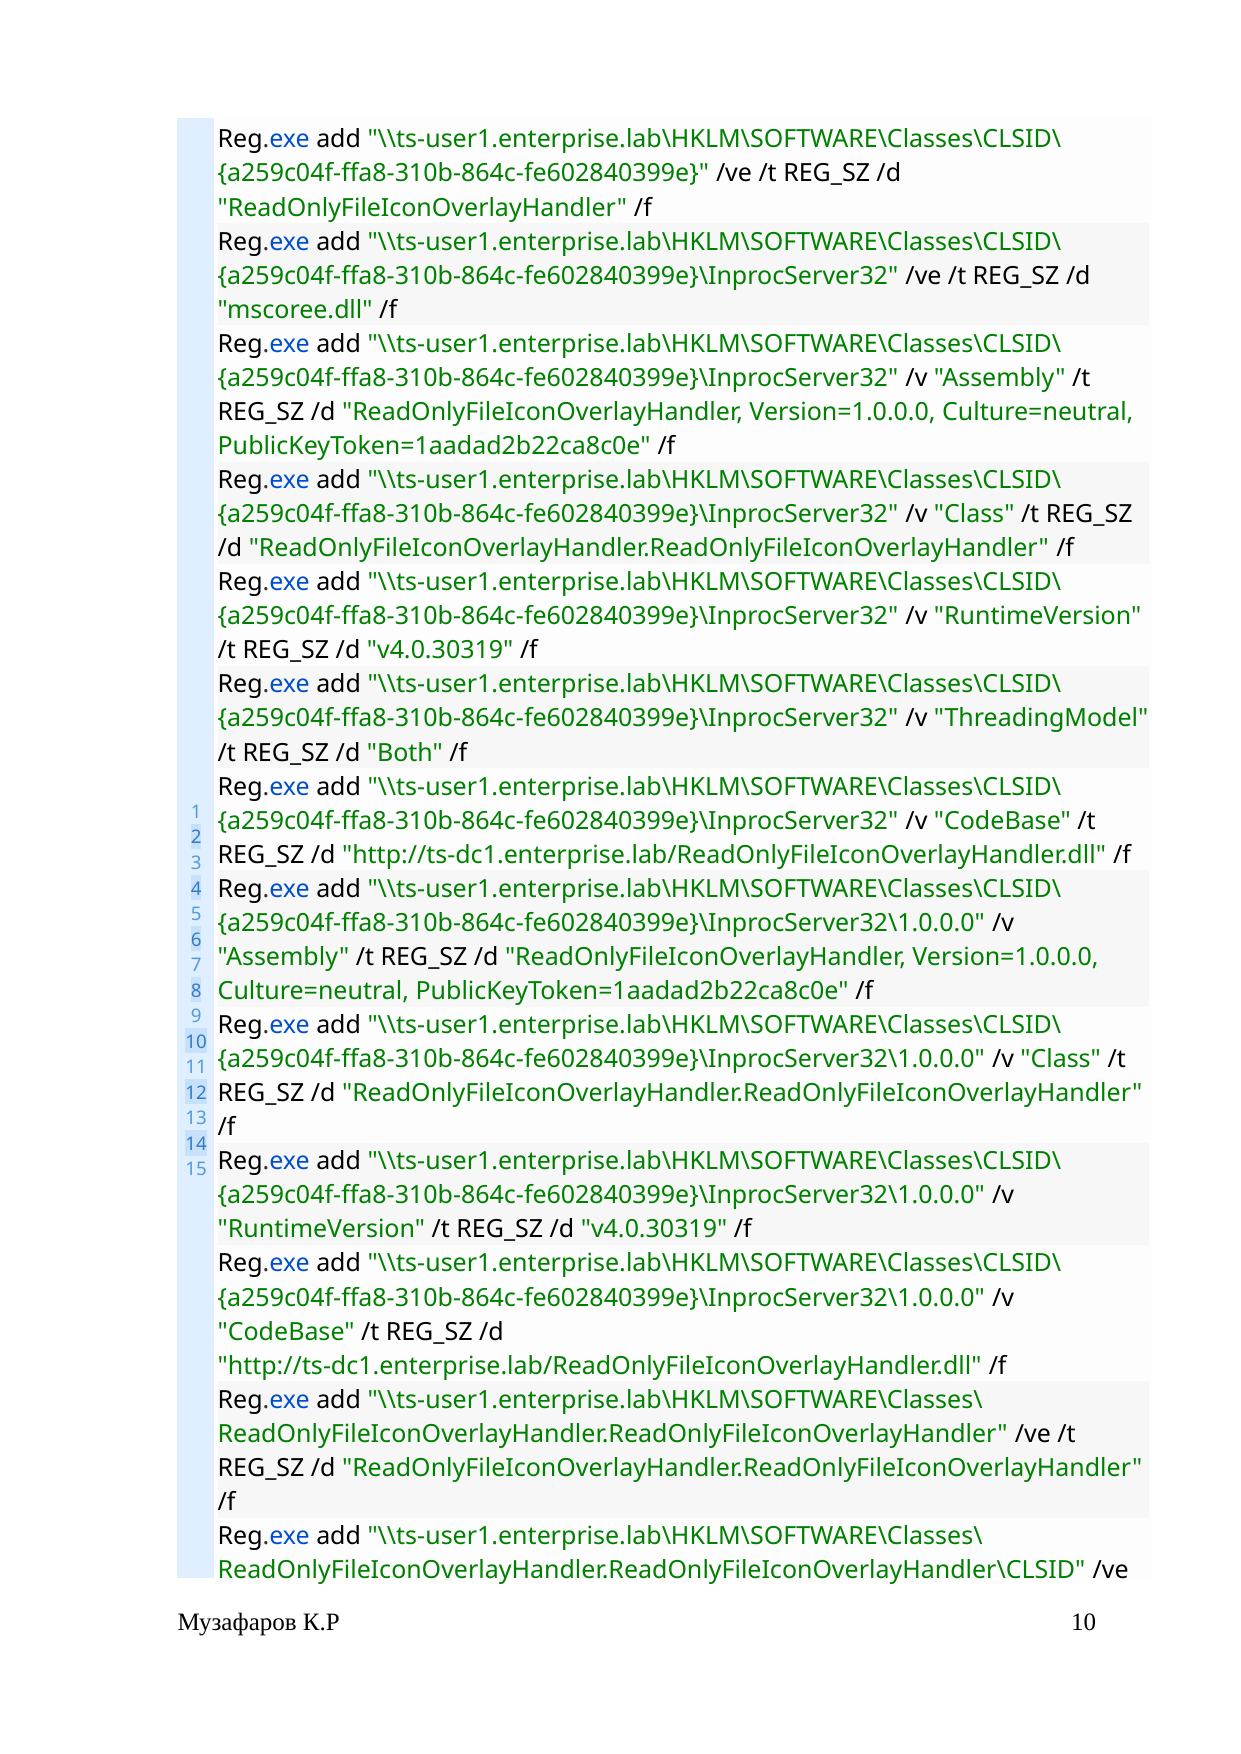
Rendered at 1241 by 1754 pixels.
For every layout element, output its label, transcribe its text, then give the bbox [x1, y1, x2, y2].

table_header Reg.exe add "\\ts-user1.enterprise.lab\HKLM\SOFTWARE\Classes\CLSID\{a259c04f-ffa8-310b-864c-fe602840399e}" /ve /t REG_SZ /d "ReadOnlyFileIconOverlayHandler" /f Reg.exe add "\\ts-user1.enterprise.lab\HKLM\SOFTWARE\Classes\CLSID\{a259c04f-ffa8-310b-864c-fe602840399e}\InprocServer32" /ve /t REG_SZ /d "mscoree.dll" /f Reg.exe add "\\ts-user1.enterprise.lab\HKLM\SOFTWARE\Classes\CLSID\{a259c04f-ffa8-310b-864c-fe602840399e}\InprocServer32" /v "Assembly" /t REG_SZ /d "ReadOnlyFileIconOverlayHandler, Version=1.0.0.0, Culture=neutral, PublicKeyToken=1aadad2b22ca8c0e" /f Reg.exe add "\\ts-user1.enterprise.lab\HKLM\SOFTWARE\Classes\CLSID\{a259c04f-ffa8-310b-864c-fe602840399e}\InprocServer32" /v "Class" /t REG_SZ /d "ReadOnlyFileIconOverlayHandler.ReadOnlyFileIconOverlayHandler" /f Reg.exe add "\\ts-user1.enterprise.lab\HKLM\SOFTWARE\Classes\CLSID\{a259c04f-ffa8-310b-864c-fe602840399e}\InprocServer32" /v "RuntimeVersion" /t REG_SZ /d "v4.0.30319" /f Reg.exe add "\\ts-user1.enterprise.lab\HKLM\SOFTWARE\Classes\CLSID\{a259c04f-ffa8-310b-864c-fe602840399e}\InprocServer32" /v "ThreadingModel" /t REG_SZ /d "Both" /f Reg.exe add "\\ts-user1.enterprise.lab\HKLM\SOFTWARE\Classes\CLSID\{a259c04f-ffa8-310b-864c-fe602840399e}\InprocServer32" /v "CodeBase" /t REG_SZ /d "http://ts-dc1.enterprise.lab/ReadOnlyFileIconOverlayHandler.dll" /f Reg.exe add "\\ts-user1.enterprise.lab\HKLM\SOFTWARE\Classes\CLSID\{a259c04f-ffa8-310b-864c-fe602840399e}\InprocServer32\1.0.0.0" /v "Assembly" /t REG_SZ /d "ReadOnlyFileIconOverlayHandler, Version=1.0.0.0, Culture=neutral, PublicKeyToken=1aadad2b22ca8c0e" /f Reg.exe add "\\ts-user1.enterprise.lab\HKLM\SOFTWARE\Classes\CLSID\{a259c04f-ffa8-310b-864c-fe602840399e}\InprocServer32\1.0.0.0" /v "Class" /t REG_SZ /d "ReadOnlyFileIconOverlayHandler.ReadOnlyFileIconOverlayHandler" /f Reg.exe add "\\ts-user1.enterprise.lab\HKLM\SOFTWARE\Classes\CLSID\{a259c04f-ffa8-310b-864c-fe602840399e}\InprocServer32\1.0.0.0" /v "RuntimeVersion" /t REG_SZ /d "v4.0.30319" /f Reg.exe add "\\ts-user1.enterprise.lab\HKLM\SOFTWARE\Classes\CLSID\{a259c04f-ffa8-310b-864c-fe602840399e}\InprocServer32\1.0.0.0" /v "CodeBase" /t REG_SZ /d "http://ts-dc1.enterprise.lab/ReadOnlyFileIconOverlayHandler.dll" /f Reg.exe add "\\ts-user1.enterprise.lab\HKLM\SOFTWARE\Classes\ReadOnlyFileIconOverlayHandler.ReadOnlyFileIconOverlayHandler" /ve /t REG_SZ /d "ReadOnlyFileIconOverlayHandler.ReadOnlyFileIconOverlayHandler" /f Reg.exe add "\\ts-user1.enterprise.lab\HKLM\SOFTWARE\Classes\ReadOnlyFileIconOverlayHandler.ReadOnlyFileIconOverlayHandler\CLSID" /ve /t REG_SZ /d "{A259C04F-FFA8-310B-864C-FE602840399E}" /f Reg.exe add "\\ts-user1.enterprise.lab\HKLM\SOFTWARE\Microsoft\Windows\CurrentVersion\Explorer\ShellIconOverlayIdentifiers\ ReadOnlyFileIconOverlayHandler" /ve /t REG_SZ /d "{a259c04f-ffa8-310b-864c-fe602840399e}" /f Reg.exe add "\\ts-user1.enterprise.lab\HKLM\SOFTWARE\Microsoft\Windows\CurrentVersion\Shell Extensions\Approved" /v "{a259c04f-ffa8-310b-864c-fe602840399e}" /t REG_SZ /d "ReadOnlyFileIconOverlayHandler" /f [215, 118, 1152, 1578]
table_header 1 2 3 4 5 6 7 8 9 10 11 12 13 14 15 [177, 118, 214, 1578]
